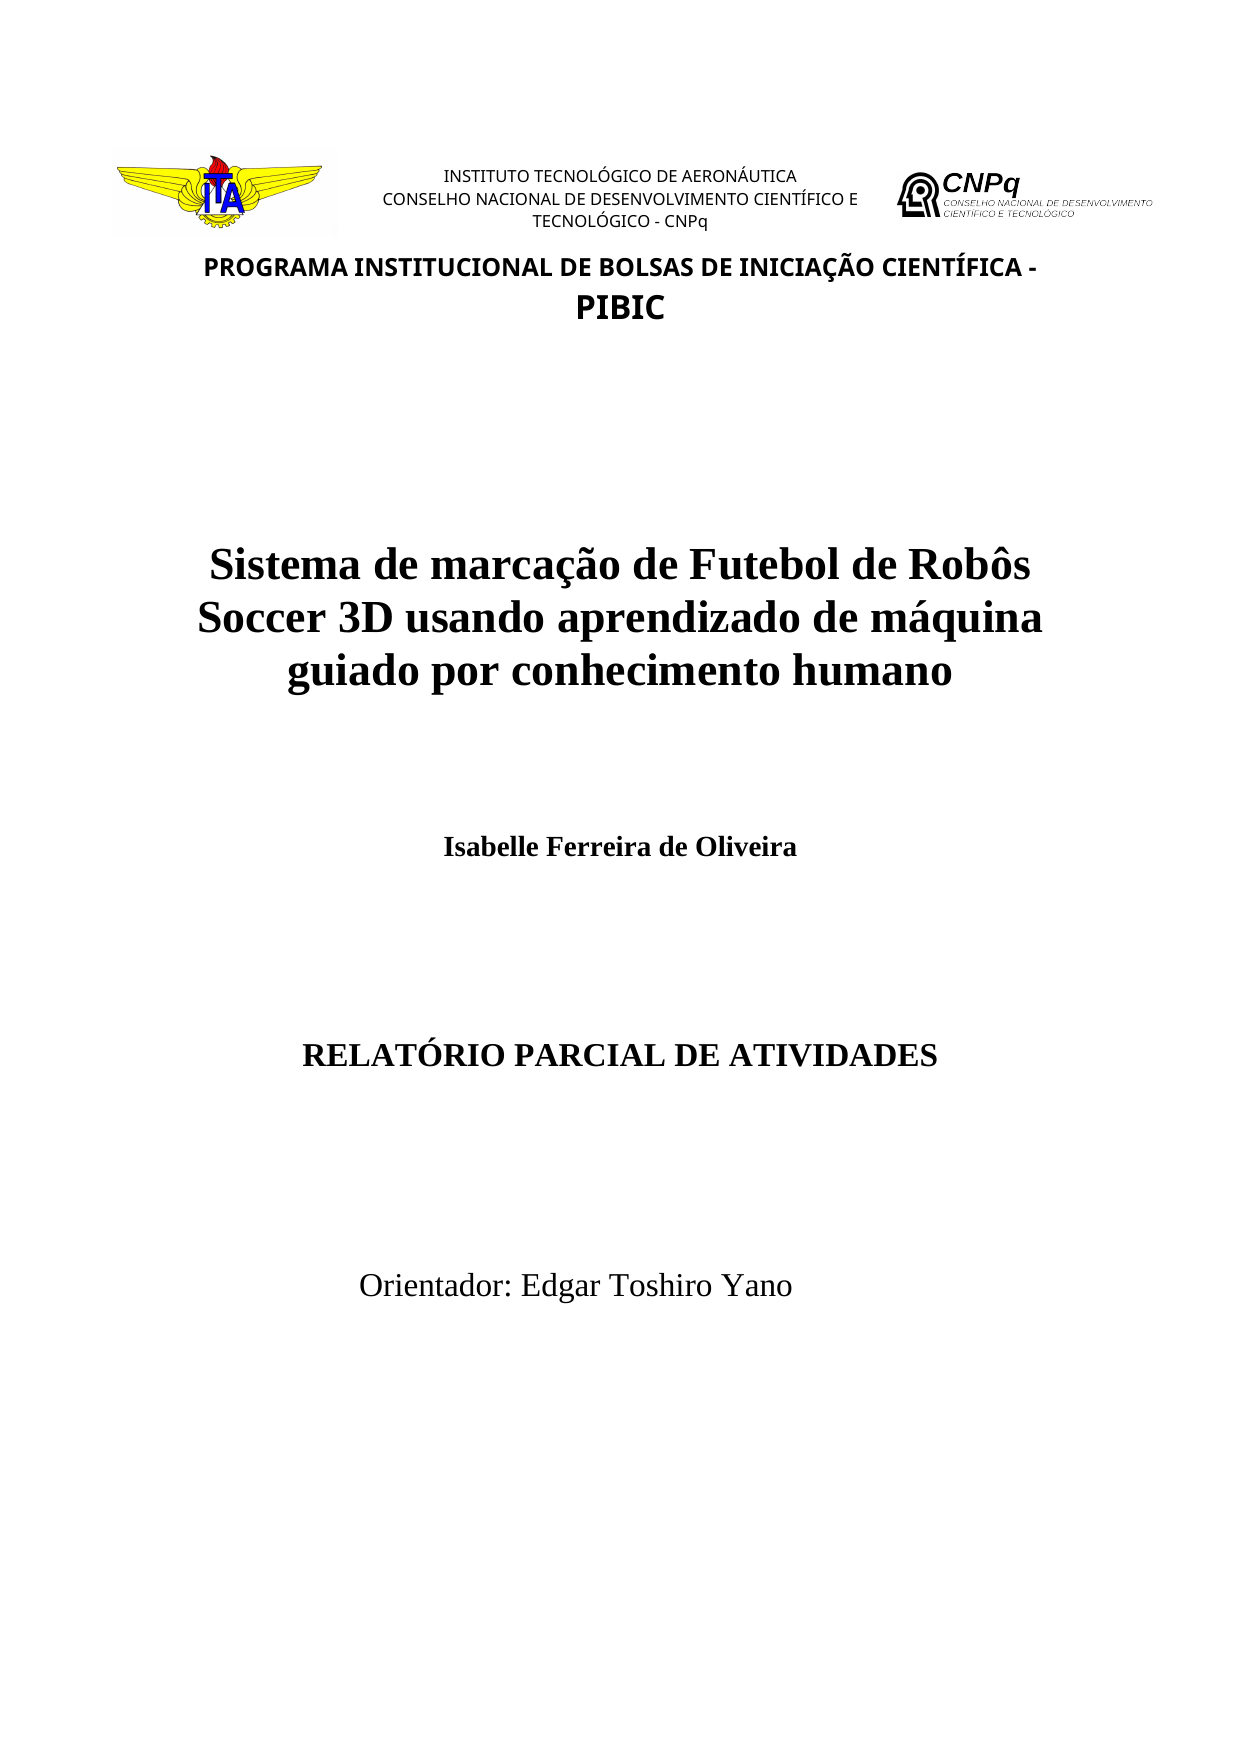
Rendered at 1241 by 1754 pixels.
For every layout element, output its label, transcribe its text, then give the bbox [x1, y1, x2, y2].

table_header INSTITUTO TECNOLÓGICO DE AERONÁUTICA CONSELHO NACIONAL DE DESENVOLVIMENTO CIENTÍFICO E TECNOLÓGICO - CNPq [354, 148, 886, 250]
text Sistema de marcação de Futebol de Robôs Soccer 3D usando aprendizado de máquina guiado por conhecimento humano [177, 537, 1063, 695]
text Orientador: Edgar Toshiro Yano [177, 1265, 974, 1303]
text Isabelle Ferreira de Oliveira [177, 829, 1063, 862]
table_header [886, 148, 1167, 250]
text RELATÓRIO PARCIAL DE ATIVIDADES [177, 1035, 1063, 1073]
table_header [103, 148, 354, 250]
text PROGRAMA INSTITUCIONAL DE BOLSAS DE INICIAÇÃO CIENTÍFICA - PIBIC [177, 250, 1063, 329]
